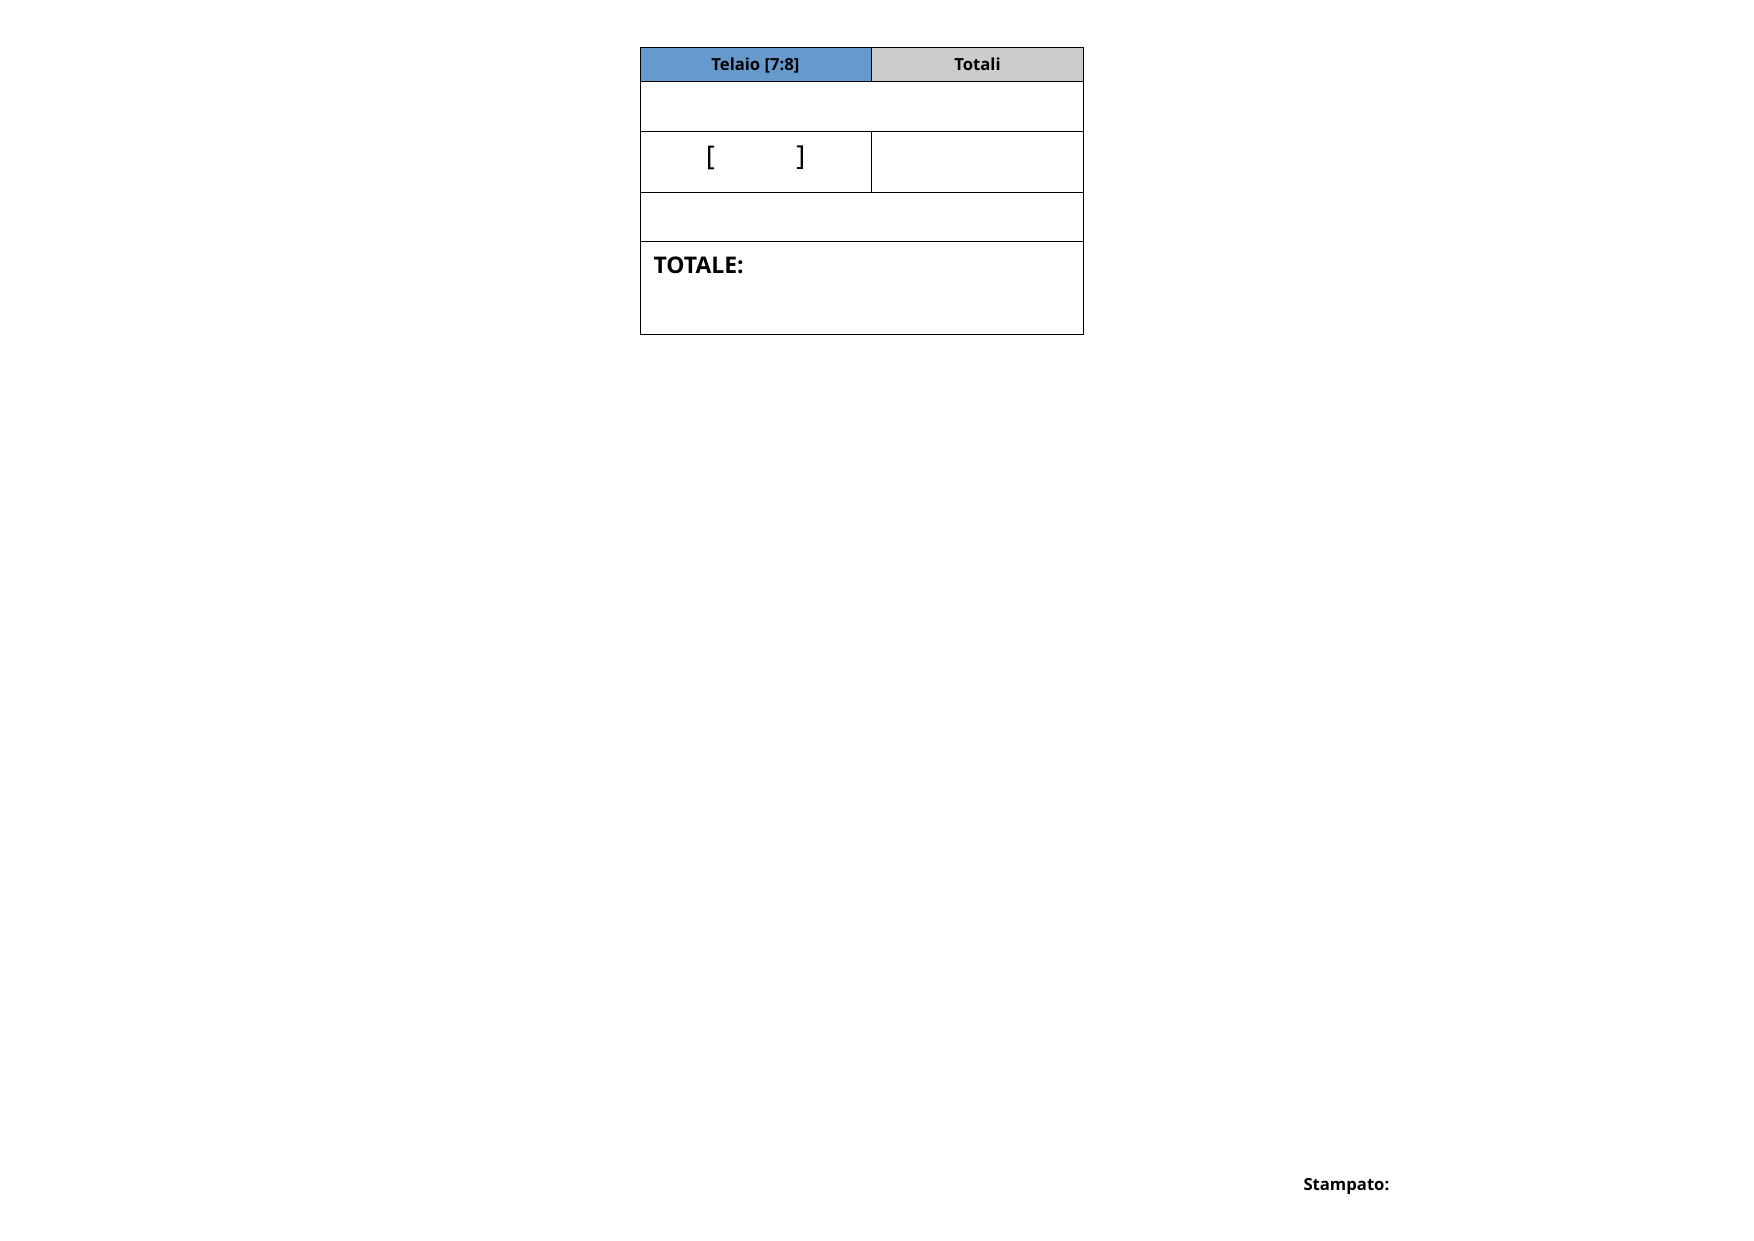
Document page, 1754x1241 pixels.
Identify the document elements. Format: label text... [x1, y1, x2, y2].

table_cell </for> [641, 193, 1083, 241]
table_cell TOTALE: <int(sum([item[1] for item in get_frames().iteritems()]))> [641, 242, 1083, 334]
table_cell <int(total)> [872, 132, 1083, 192]
table_cell [<code>] [641, 132, 871, 192]
table_header Telaio [7:8] [641, 48, 871, 81]
table_header Totali [872, 48, 1083, 81]
text </if> [61, 334, 1680, 362]
table_cell <for each="(code, total) in get_frames().iteritems()"> [641, 82, 1083, 131]
